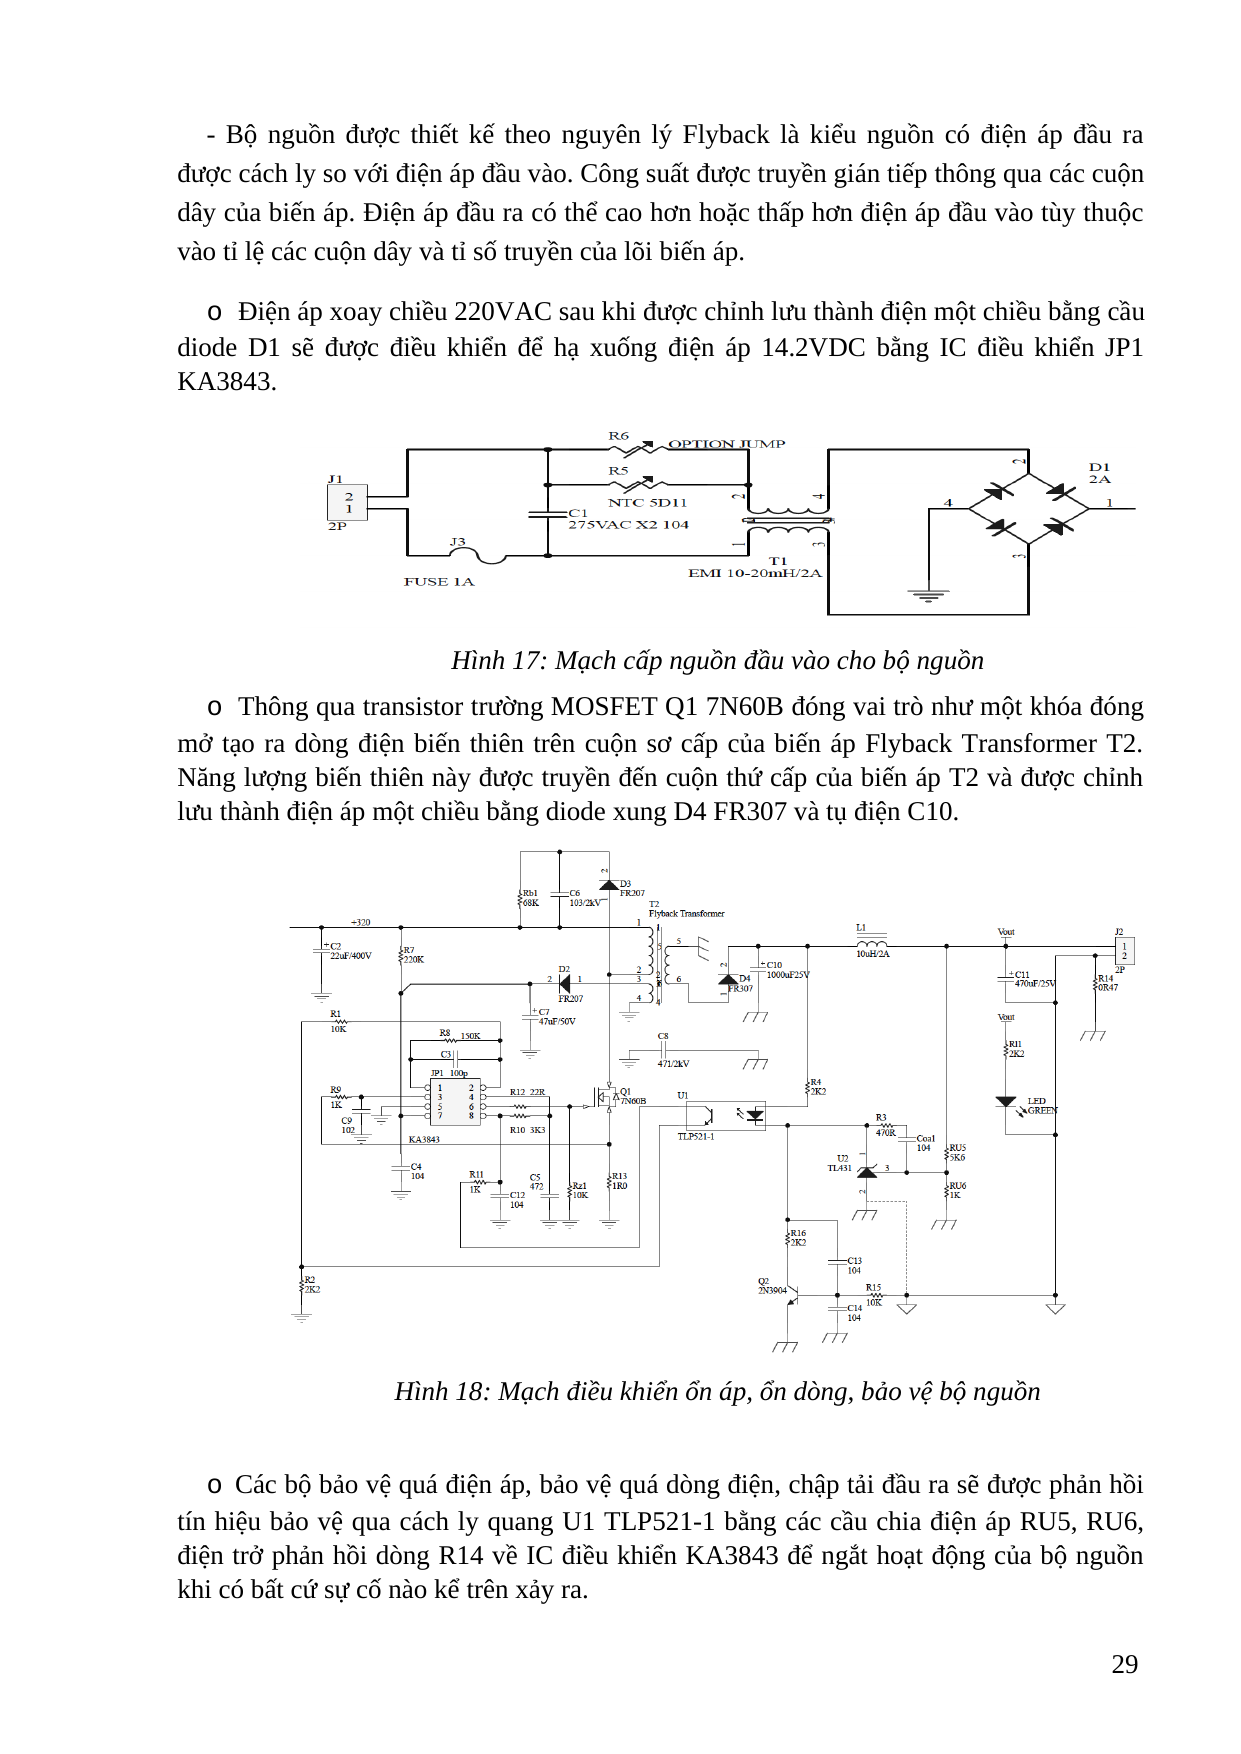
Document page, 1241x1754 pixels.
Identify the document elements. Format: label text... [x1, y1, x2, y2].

list Các bộ bảo vệ quá điện áp, bảo vệ quá dòng điện, chập tải đầu ra sẽ được phản hồi tín hiệu bảo vệ qua cách ly quang U1 TLP521-1 bằng các cầu chia điện áp RU5, RU6, điện trở phản hồi dòng R14 về IC điều khiển KA3843 để ngắt hoạt động của bộ nguồn khi có bất cứ sự cố nào kể trên xảy ra. [177, 1469, 1146, 1604]
picture [289, 841, 1146, 1359]
text Hình 17: Mạch cấp nguồn đầu vào cho bộ nguồn [289, 644, 1146, 675]
text - Bộ nguồn được thiết kế theo nguyên lý Flyback là kiểu nguồn có điện áp đầu ra được cách ly so với điện áp đầu vào. Công suất được truyền gián tiếp thông qua các cuộn dây của biến áp. Điện áp đầu ra có thể cao hơn hoặc thấp hơn điện áp đầu vào tùy thuộc vào tỉ lệ các cuộn dây và tỉ số truyền của lõi biến áp. [177, 118, 1146, 266]
picture [299, 412, 1136, 628]
list Điện áp xoay chiều 220VAC sau khi được chỉnh lưu thành điện một chiều bằng cầu diode D1 sẽ được điều khiển để hạ xuống điện áp 14.2VDC bằng IC điều khiển JP1 KA3843. [177, 295, 1146, 397]
list Thông qua transistor trường MOSFET Q1 7N60B đóng vai trò như một khóa đóng mở tạo ra dòng điện biến thiên trên cuộn sơ cấp của biến áp Flyback Transformer T2. Năng lượng biến thiên này được truyền đến cuộn thứ cấp của biến áp T2 và được chỉnh lưu thành điện áp một chiều bằng diode xung D4 FR307 và tụ điện C10. [177, 690, 1146, 826]
text Hình 18: Mạch điều khiển ổn áp, ổn dòng, bảo vệ bộ nguồn [289, 1375, 1146, 1406]
